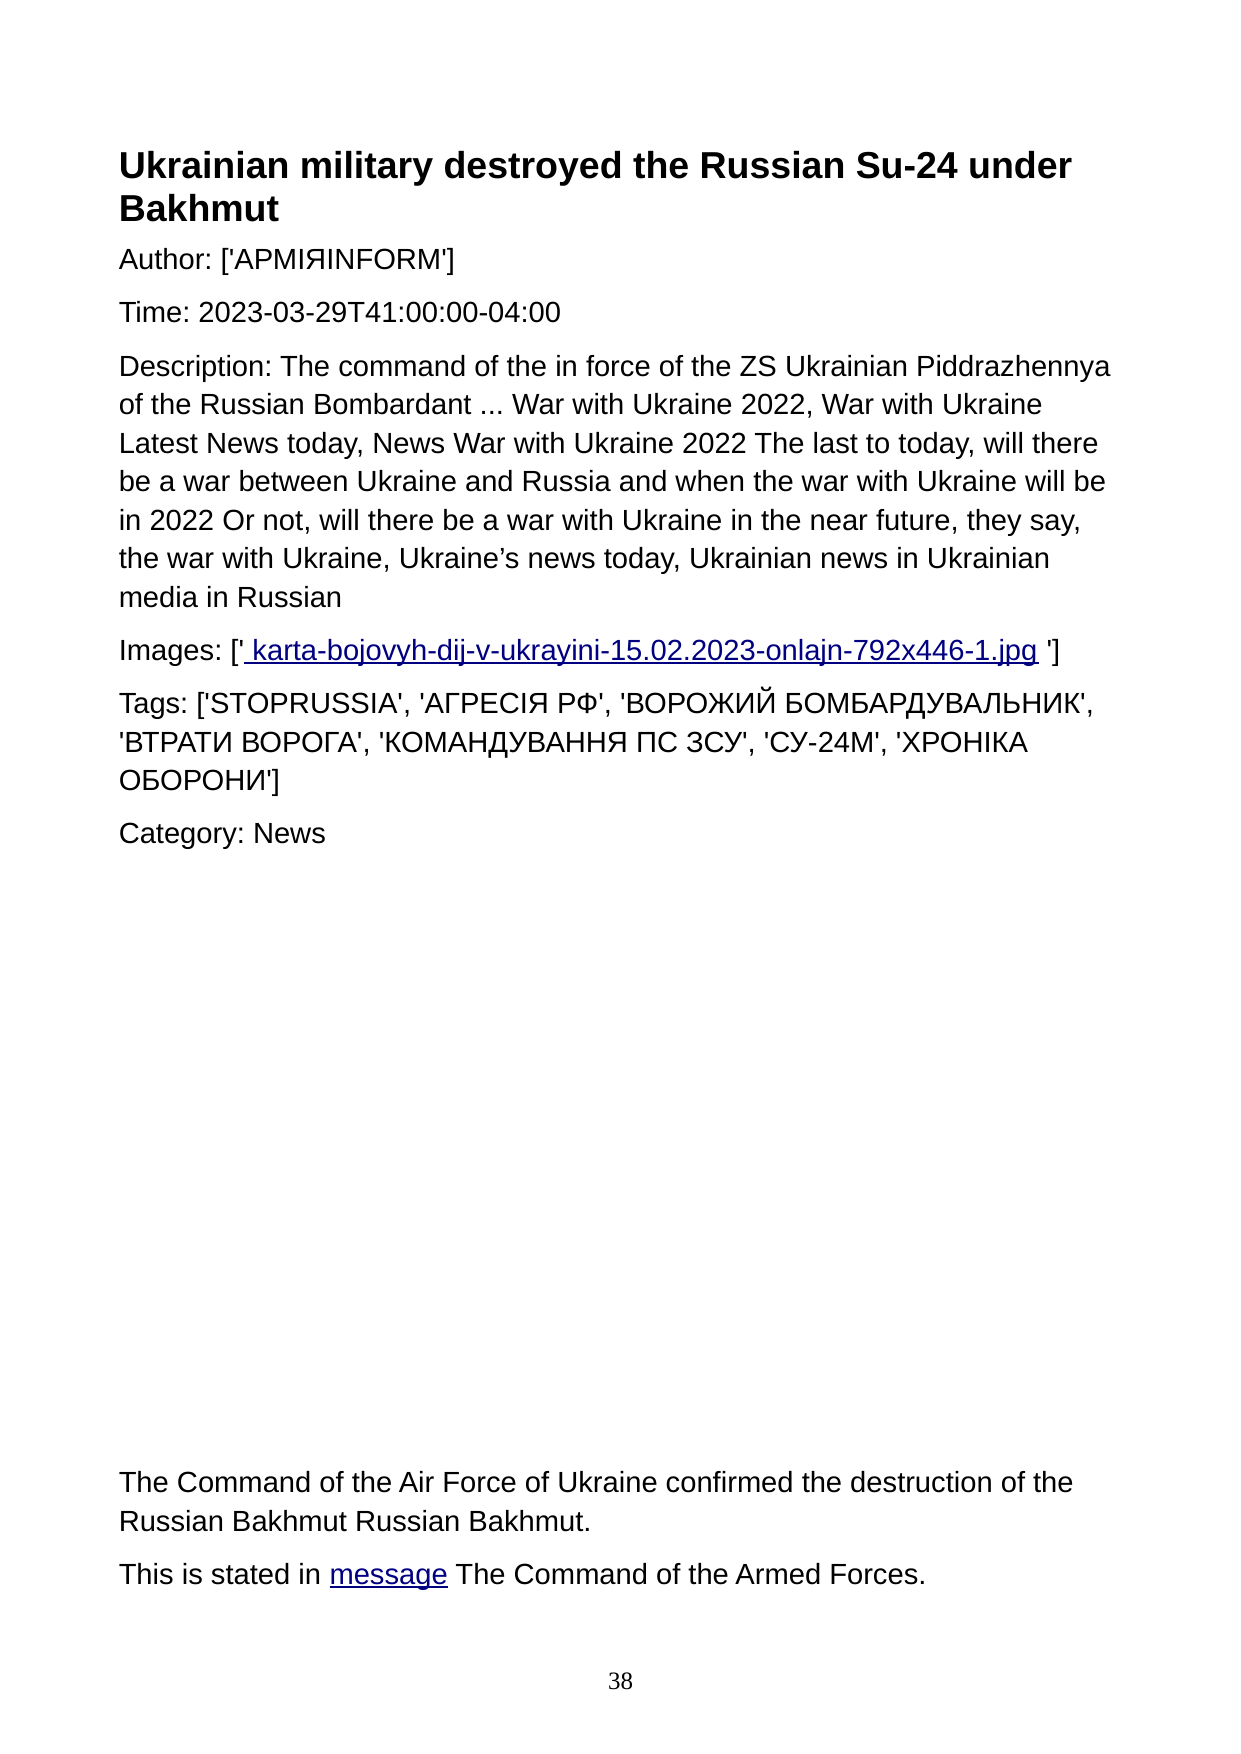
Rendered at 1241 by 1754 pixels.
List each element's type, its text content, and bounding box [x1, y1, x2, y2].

text Images: [' karta-bojovyh-dij-v-ukrayini-15.02.2023-onlajn-792x446-1.jpg '] [118, 633, 1122, 666]
text Time: 2023-03-29T41:00:00-04:00 [118, 295, 1122, 329]
text Tags: ['STOPRUSSIA', 'АГРЕСІЯ РФ', 'ВОРОЖИЙ БОМБАРДУВАЛЬНИК', 'ВТРАТИ ВОРОГА', 'КОМАНДУВАННЯ ПС ЗСУ', 'СУ-24М', 'ХРОНІКА ОБОРОНИ'] [118, 686, 1122, 797]
text This is stated in message The Command of the Armed Forces. [118, 1557, 1122, 1591]
text Description: The command of the in force of the ZS Ukrainian Piddrazhennya of the Russian Bombardant ... War with Ukraine 2022, War with Ukraine Latest News today, News War with Ukraine 2022 The last to today, will there be a war between Ukraine and Russia and when the war with Ukraine will be in 2022 Or not, will there be a war with Ukraine in the near future, they say, the war with Ukraine, Ukraine’s news today, Ukrainian news in Ukrainian media in Russian [118, 348, 1122, 613]
text Category: News [118, 816, 1122, 850]
subtitle Ukrainian military destroyed the Russian Su-24 under Bakhmut [118, 143, 1122, 230]
text The Command of the Air Force of Ukraine confirmed the destruction of the Russian Bakhmut Russian Bakhmut. [118, 869, 1122, 1537]
text Author: ['АРМІЯINFORM'] [118, 242, 1122, 276]
